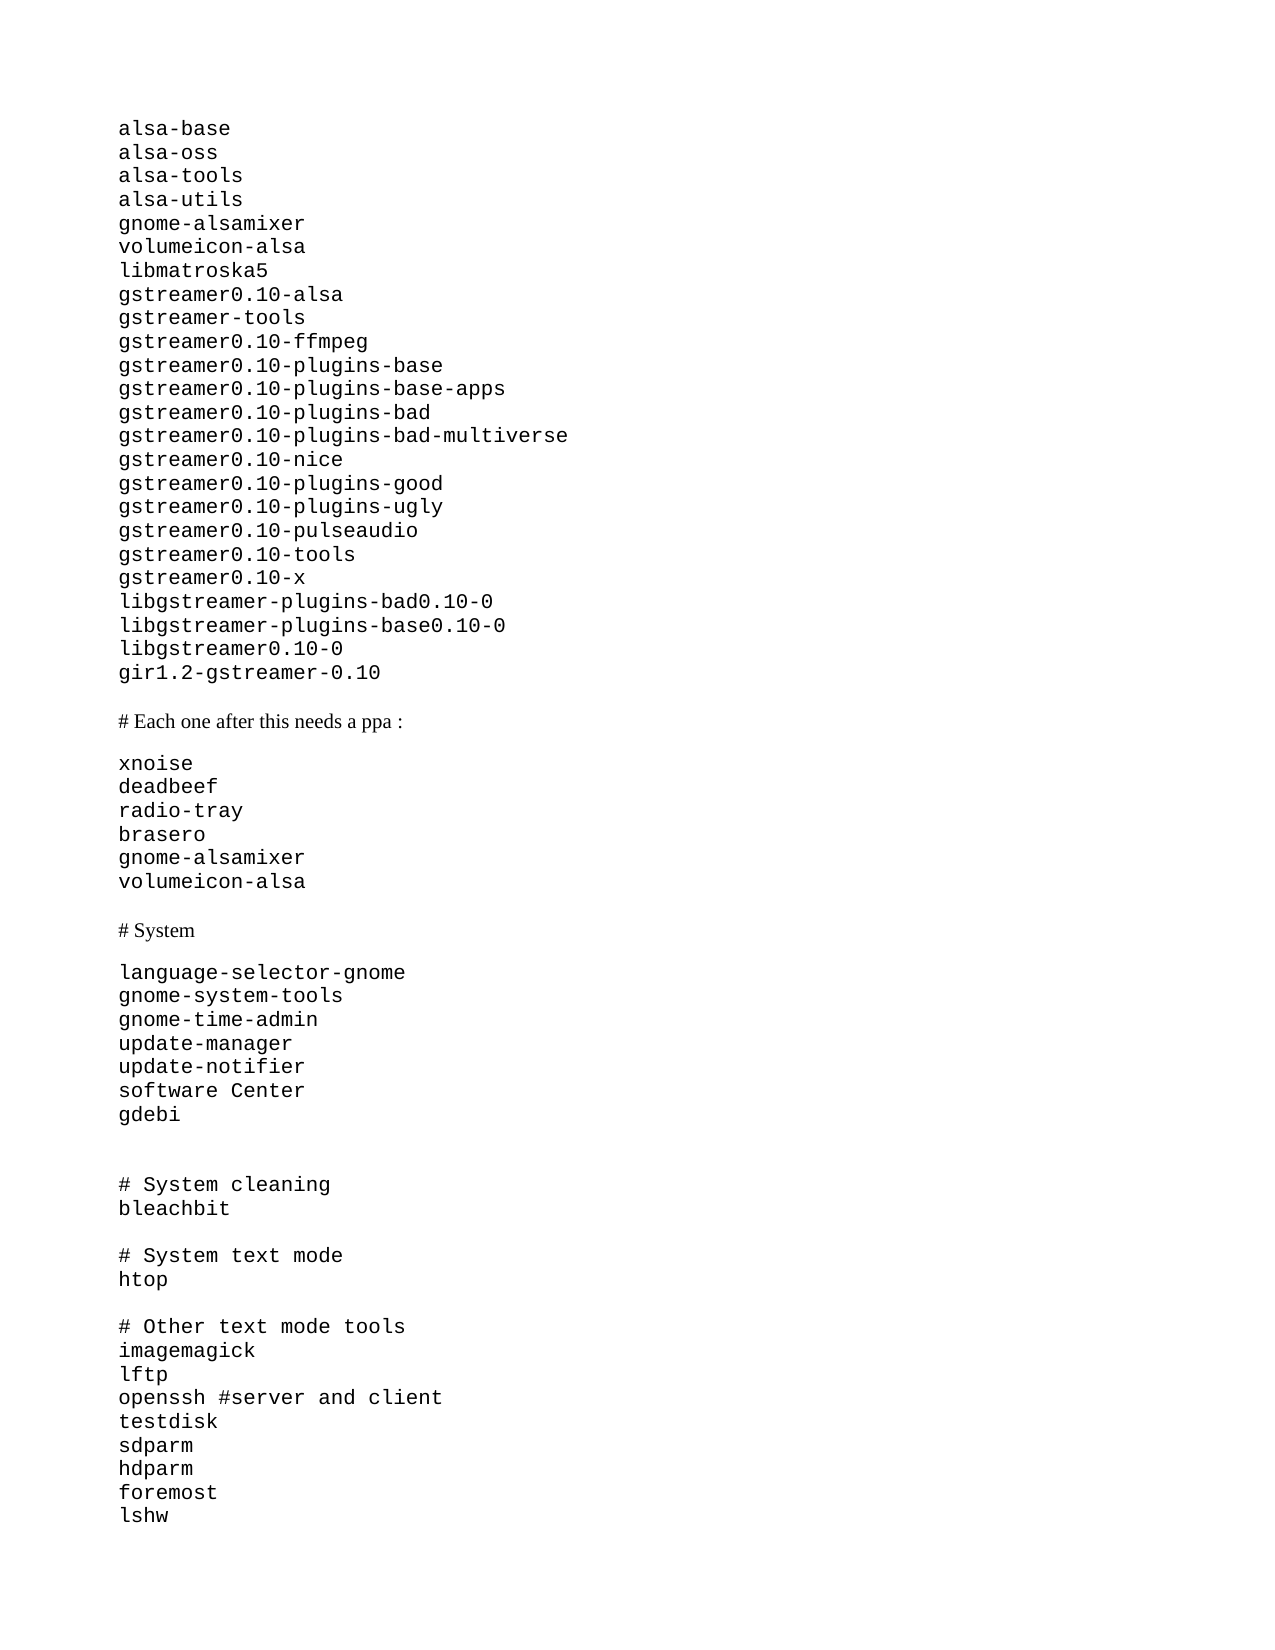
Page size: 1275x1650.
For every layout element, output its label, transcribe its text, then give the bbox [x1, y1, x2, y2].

text htop [118, 1269, 1157, 1293]
text update-manager [118, 1033, 1157, 1056]
text deadbeef [118, 776, 1157, 800]
text alsa-base [118, 118, 1157, 142]
text gstreamer0.10-plugins-ugly [118, 496, 1157, 520]
text gnome-alsamixer [118, 213, 1157, 236]
text libmatroska5 [118, 260, 1157, 284]
text gstreamer-tools [118, 307, 1157, 331]
text software Center gdebi [118, 1080, 1157, 1151]
text gstreamer0.10-plugins-base [118, 354, 1157, 378]
text libgstreamer-plugins-base0.10-0 [118, 615, 1157, 638]
text gstreamer0.10-nice [118, 449, 1157, 473]
text radio-tray [118, 800, 1157, 824]
text alsa-utils [118, 189, 1157, 213]
text xnoise [118, 753, 1157, 776]
text language-selector-gnome [118, 962, 1157, 985]
text gstreamer0.10-plugins-bad [118, 402, 1157, 426]
text libgstreamer-plugins-bad0.10-0 [118, 591, 1157, 615]
text volumeicon-alsa [118, 236, 1157, 260]
text alsa-tools [118, 165, 1157, 189]
text gstreamer0.10-plugins-bad-multiverse [118, 426, 1157, 449]
text gstreamer0.10-pulseaudio [118, 520, 1157, 544]
text gir1.2-gstreamer-0.10 [118, 662, 1157, 686]
text bleachbit [118, 1198, 1157, 1222]
text update-notifier [118, 1056, 1157, 1080]
text # Other text mode tools [118, 1316, 1157, 1340]
text gstreamer0.10-ffmpeg [118, 331, 1157, 354]
text gnome-system-tools [118, 985, 1157, 1009]
text gnome-time-admin [118, 1009, 1157, 1033]
text libgstreamer0.10-0 [118, 638, 1157, 662]
text gstreamer0.10-plugins-base-apps [118, 378, 1157, 402]
text alsa-oss [118, 142, 1157, 165]
text volumeicon-alsa [118, 871, 1157, 894]
text gstreamer0.10-plugins-good [118, 473, 1157, 496]
text imagemagick lftp openssh #server and client testdisk sdparm hdparm foremost lshw [118, 1340, 1157, 1529]
text gstreamer0.10-alsa [118, 284, 1157, 307]
text # System cleaning [118, 1174, 1157, 1198]
text # System text mode [118, 1245, 1157, 1269]
text gstreamer0.10-x [118, 567, 1157, 591]
text # Each one after this needs a ppa : [118, 709, 1157, 733]
text gnome-alsamixer [118, 847, 1157, 871]
text # System [118, 918, 1157, 942]
text brasero [118, 824, 1157, 847]
text gstreamer0.10-tools [118, 544, 1157, 567]
